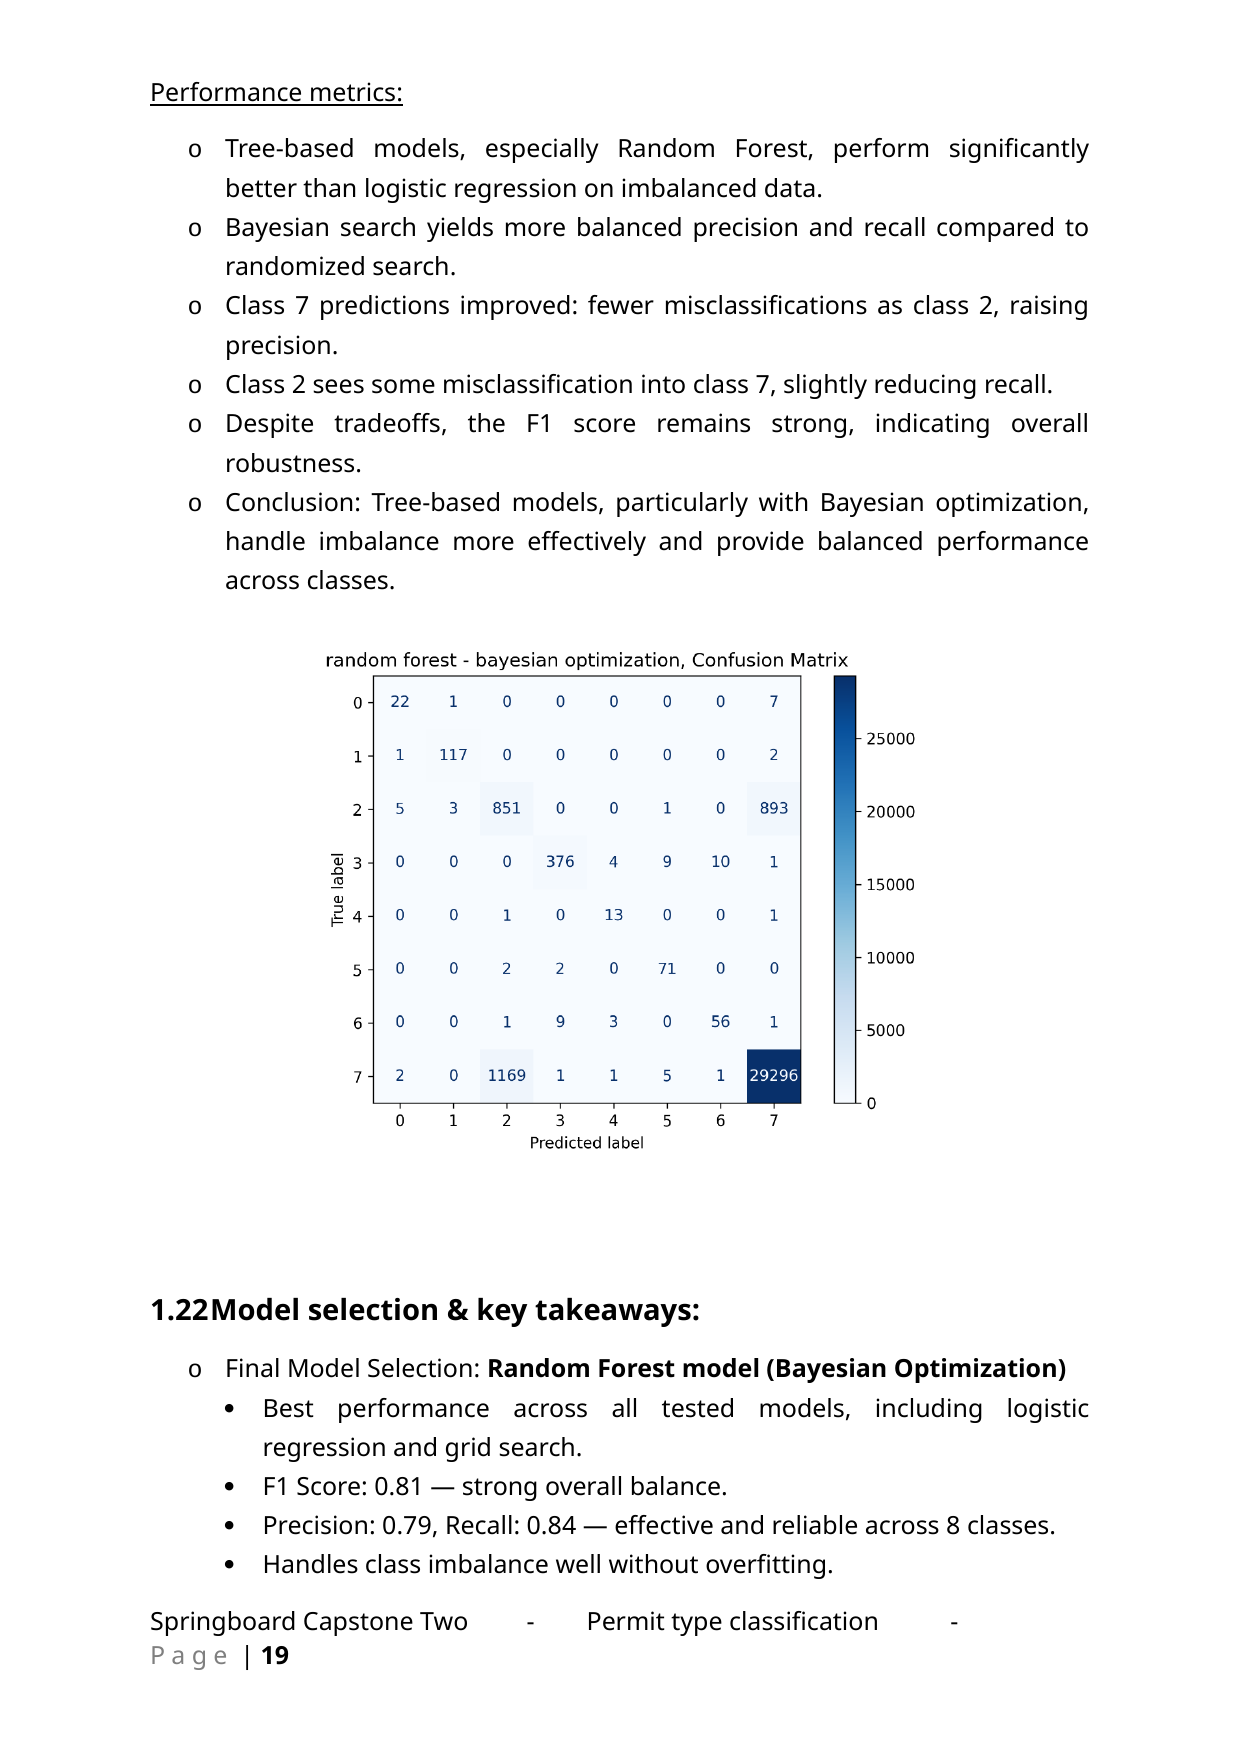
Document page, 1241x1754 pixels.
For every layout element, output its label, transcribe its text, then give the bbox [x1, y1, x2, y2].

list Handles class imbalance well without overfitting. [225, 1547, 1090, 1581]
list Best performance across all tested models, including logistic regression and grid search. [225, 1390, 1090, 1464]
list Class 2 sees some misclassification into class 7, slightly reducing recall. [187, 366, 1090, 401]
subtitle Performance metrics: [150, 75, 1090, 109]
list Conclusion: Tree-based models, particularly with Bayesian optimization, handle imbalance more effectively and provide balanced performance across classes. [187, 484, 1090, 597]
list Despite tradeoffs, the F1 score remains strong, indicating overall robustness. [187, 406, 1090, 479]
list F1 Score: 0.81 — strong overall balance. [225, 1469, 1090, 1503]
list Precision: 0.79, Recall: 0.84 — effective and reliable across 8 classes. [225, 1508, 1090, 1542]
list Final Model Selection: Random Forest model (Bayesian Optimization) [187, 1351, 1090, 1385]
list Class 7 predictions improved: fewer misclassifications as class 2, raising precision. [187, 288, 1090, 361]
subtitle Model selection & key takeaways: [150, 1289, 1090, 1328]
list Bayesian search yields more balanced precision and recall compared to randomized search. [187, 209, 1090, 283]
list Tree-based models, especially Random Forest, perform significantly better than logistic regression on imbalanced data. [187, 131, 1090, 204]
